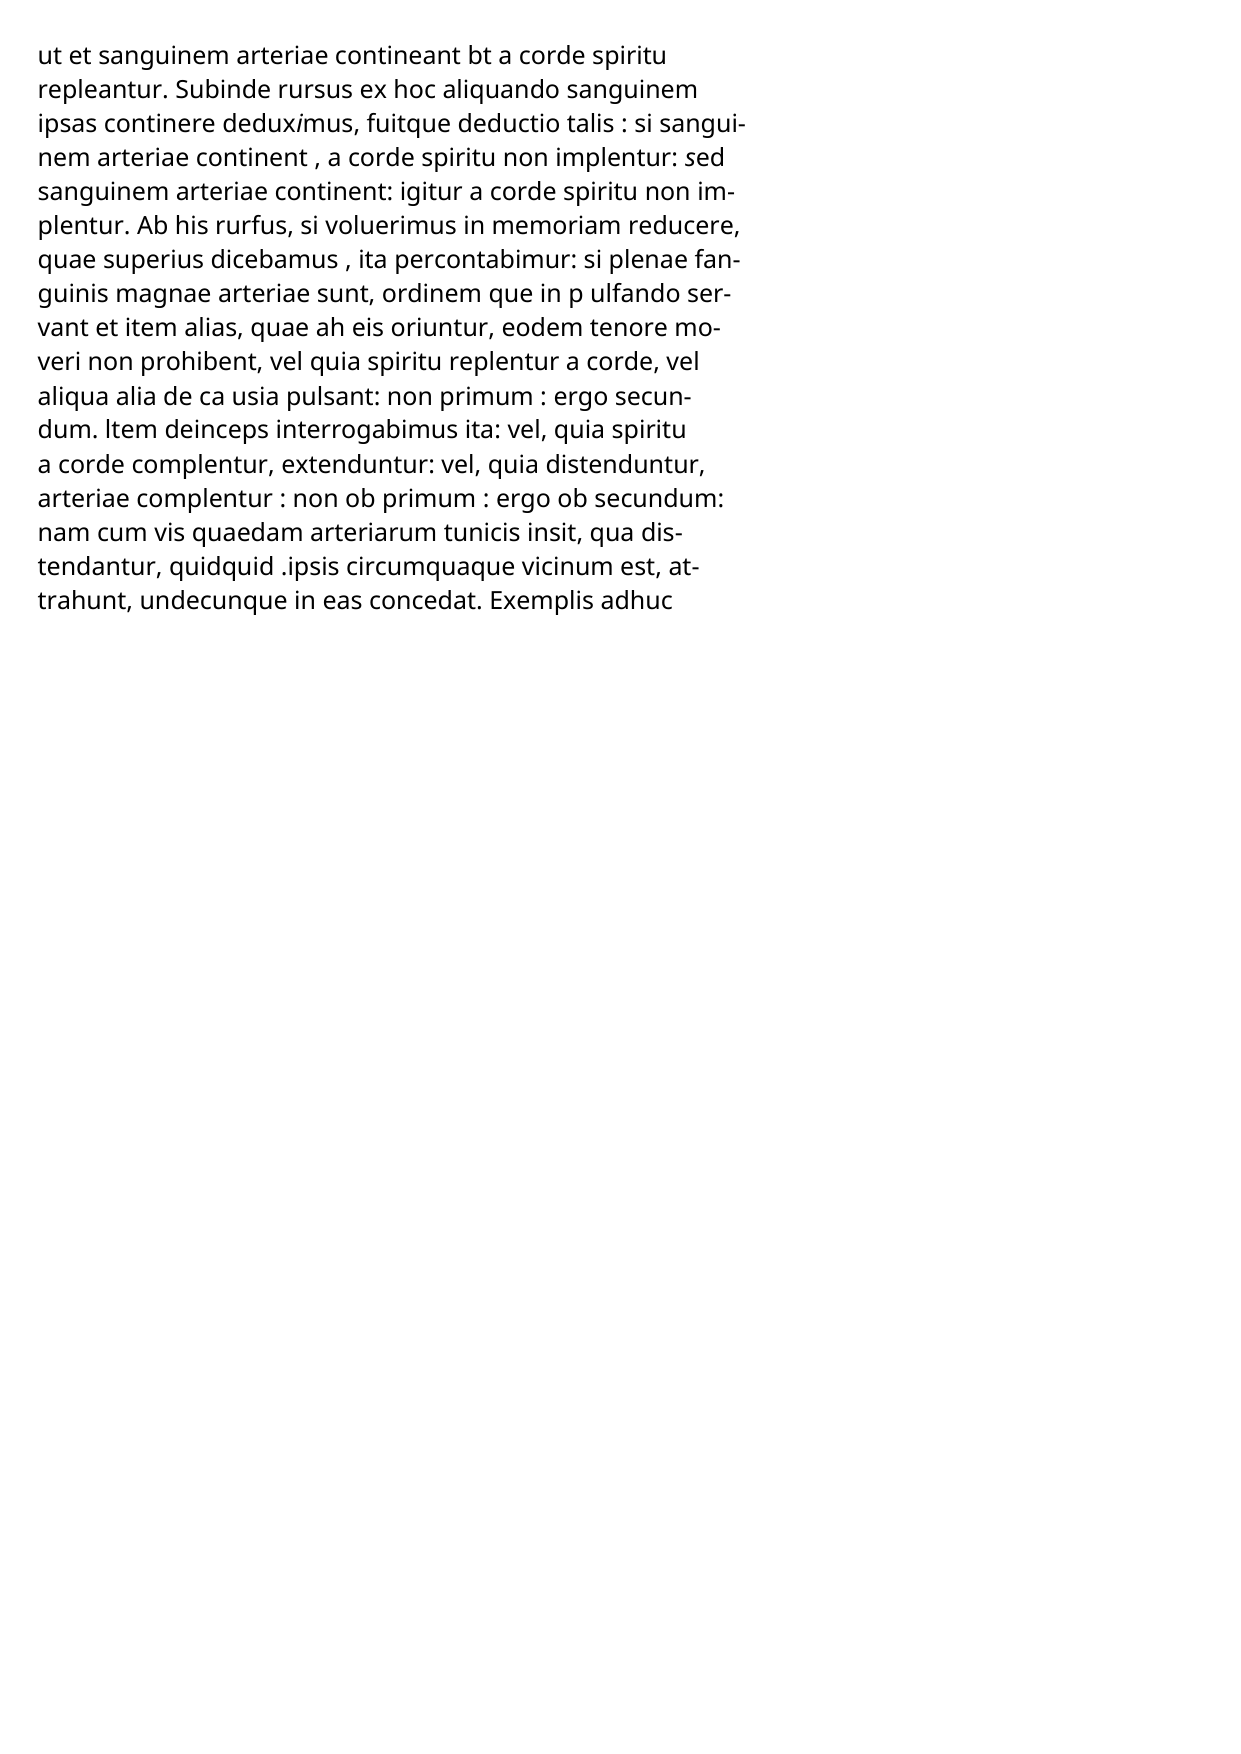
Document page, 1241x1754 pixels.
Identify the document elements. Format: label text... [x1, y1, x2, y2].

text ut et sanguinem arteriae contineant bt a corde spiritu repleantur. Subinde rursus ex hoc aliquando sanguinem ipsas continere deduximus, fuitque deductio talis : si sangui- nem arteriae continent , a corde spiritu non implentur: sed sanguinem arteriae continent: igitur a corde spiritu non im- plentur. Ab his rurfus, si voluerimus in memoriam reducere, quae superius dicebamus , ita percontabimur: si plenae fan- guinis magnae arteriae sunt, ordinem que in p ulfando ser- vant et item alias, quae ah eis oriuntur, eodem tenore mo- veri non prohibent, vel quia spiritu replentur a corde, vel aliqua alia de ca usia pulsant: non primum : ergo secun- dum. ltem deinceps interrogabimus ita: vel, quia spiritu a corde complentur, extenduntur: vel, quia distenduntur, arteriae complentur : non ob primum : ergo ob secundum: nam cum vis quaedam arteriarum tunicis insit, qua dis- tendantur, quidquid .ipsis circumquaque vicinum est, at- trahunt, undecunque in eas concedat. Exemplis adhuc [37, 37, 1203, 617]
